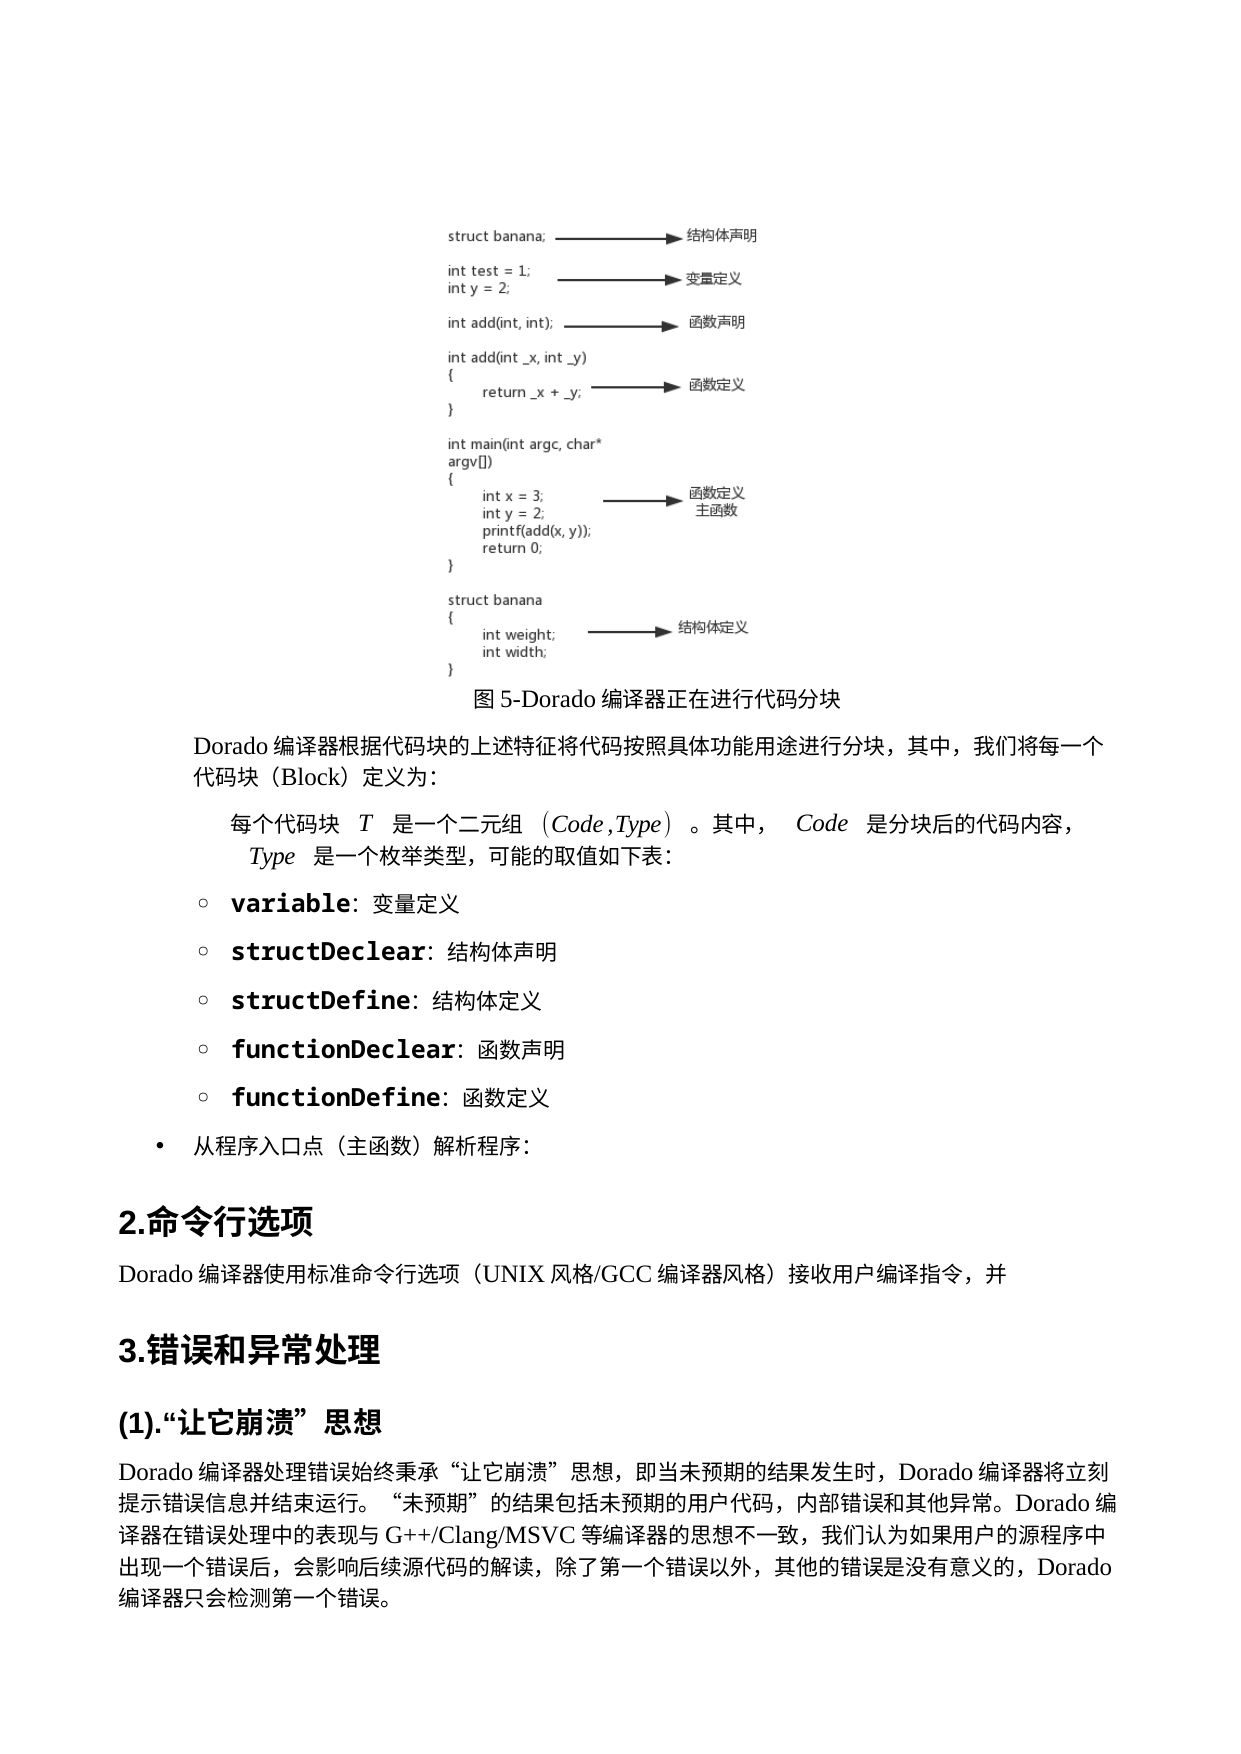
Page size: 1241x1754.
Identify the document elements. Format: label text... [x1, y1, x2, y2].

list variable：变量定义 [193, 885, 1122, 919]
list 每个代码块是一个二元组。其中，是分块后的代码内容，是一个枚举类型，可能的取值如下表： [193, 807, 1122, 871]
list 从程序入口点（主函数）解析程序： [156, 1129, 1122, 1160]
subtitle 3.错误和异常处理 [118, 1324, 1122, 1372]
list structDefine：结构体定义 [193, 983, 1122, 1017]
text Dorado编译器处理错误始终秉承“让它崩溃”思想，即当未预期的结果发生时，Dorado编译器将立刻提示错误信息并结束运行。“未预期”的结果包括未预期的用户代码，内部错误和其他异常。Dorado编译器在错误处理中的表现与G++/Clang/MSVC等编译器的思想不一致，我们认为如果用户的源程序中出现一个错误后，会影响后续源代码的解读，除了第一个错误以外，其他的错误是没有意义的，Dorado编译器只会检测第一个错误。 [118, 1454, 1122, 1613]
subtitle (1).“让它崩溃”思想 [118, 1399, 1122, 1442]
text Dorado编译器使用标准命令行选项（UNIX风格/GCC编译器风格）接收用户编译指令，并 [118, 1257, 1122, 1288]
picture [396, 161, 844, 683]
list functionDeclear：函数声明 [193, 1031, 1122, 1065]
list 图5-Dorado编译器正在进行代码分块 [156, 161, 1122, 714]
list structDeclear：结构体声明 [193, 934, 1122, 968]
list Dorado编译器根据代码块的上述特征将代码按照具体功能用途进行分块，其中，我们将每一个代码块（Block）定义为： [156, 729, 1122, 792]
subtitle 2.命令行选项 [118, 1196, 1122, 1244]
list functionDefine：函数定义 [193, 1080, 1122, 1114]
